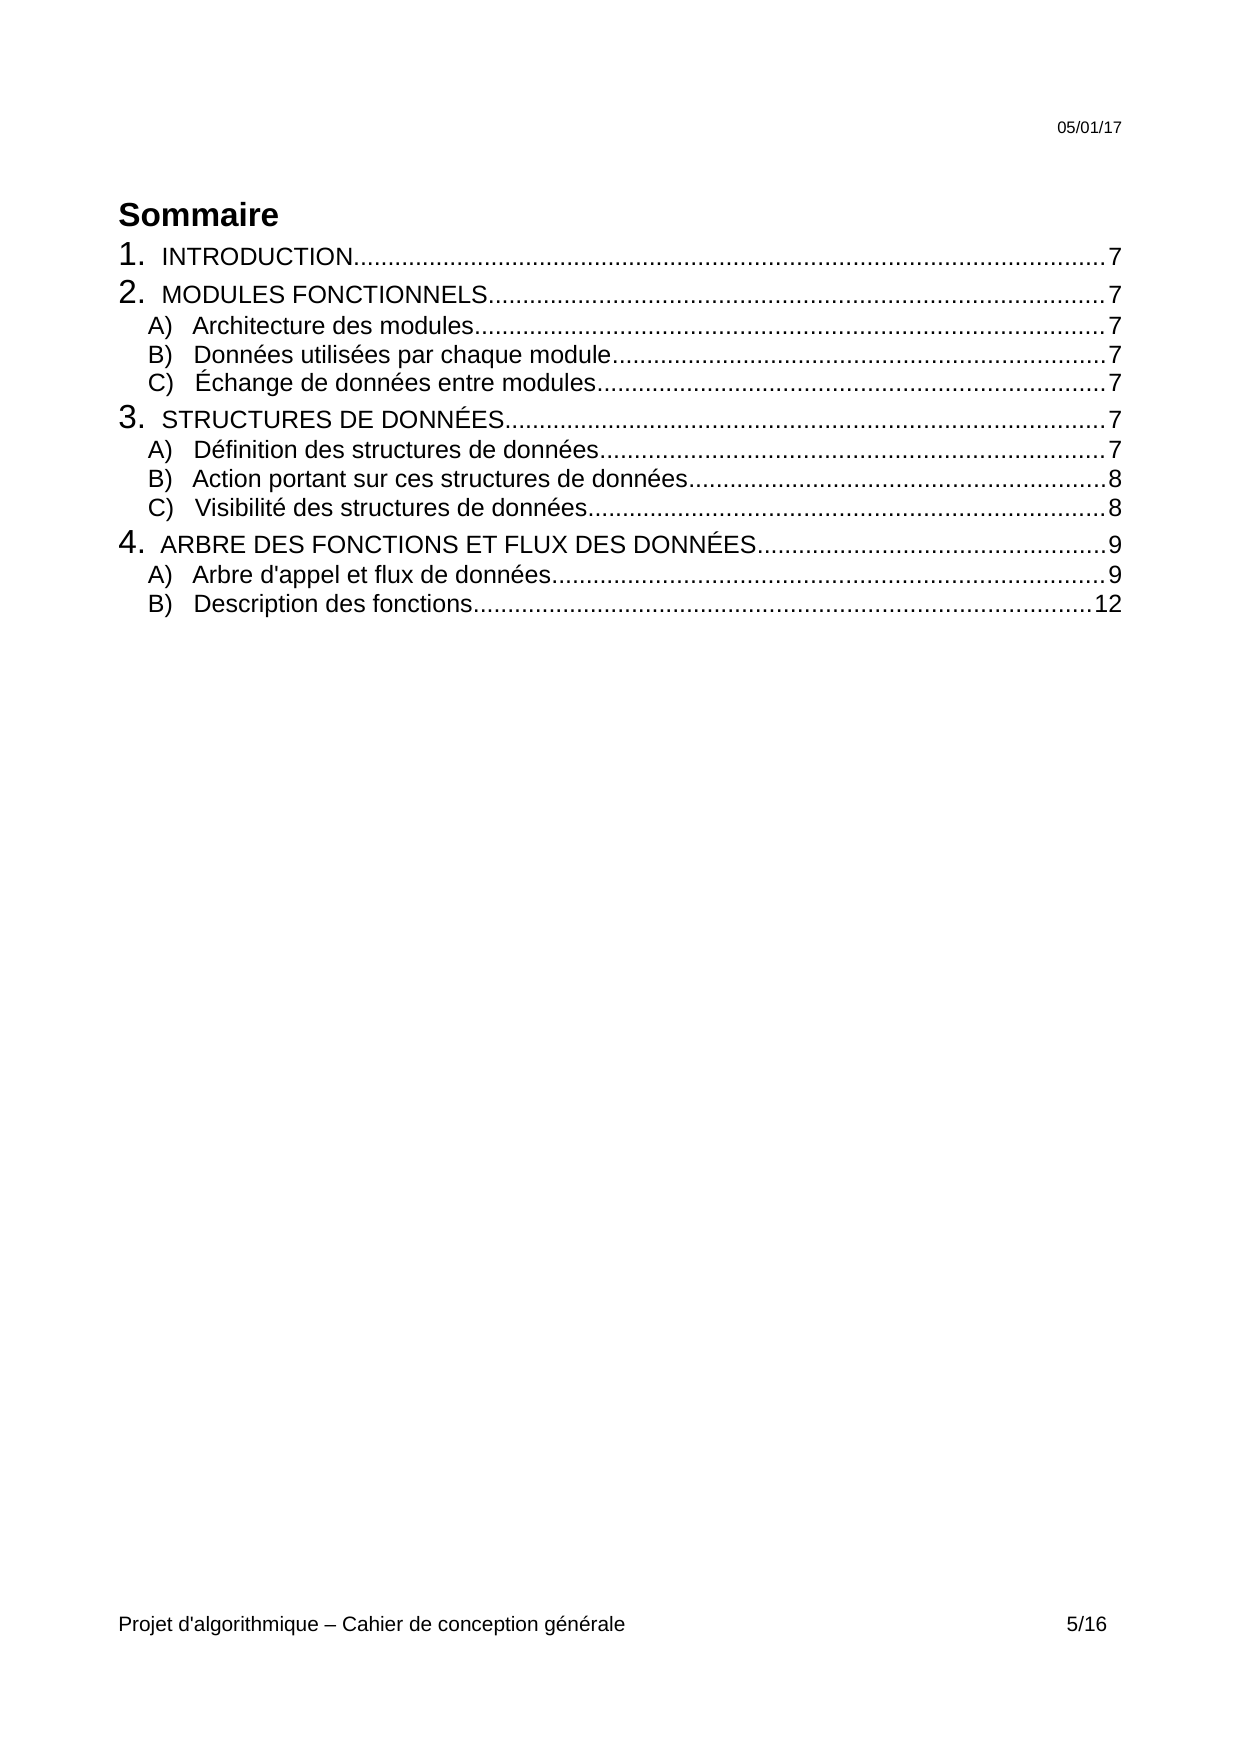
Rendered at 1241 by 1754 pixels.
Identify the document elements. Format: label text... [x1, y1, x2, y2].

subtitle Sommaire [118, 196, 1122, 234]
list INTRODUCTION 7 [118, 234, 1122, 272]
text B) Données utilisées par chaque module 7 [148, 339, 1122, 368]
text B) Action portant sur ces structures de données 8 [148, 464, 1122, 493]
text C) Visibilité des structures de données 8 [148, 493, 1122, 522]
list ARBRE DES FONCTIONS ET FLUX DES DONNÉES 9 [118, 522, 1122, 560]
text B) Description des fonctions 12 [148, 589, 1122, 618]
list MODULES FONCTIONNELS 7 [118, 272, 1122, 311]
list STRUCTURES DE DONNÉES 7 [118, 397, 1122, 436]
text A) Définition des structures de données 7 [148, 436, 1122, 464]
text C) Échange de données entre modules 7 [148, 368, 1122, 397]
text A) Architecture des modules 7 [148, 311, 1122, 339]
text A) Arbre d'appel et flux de données 9 [148, 560, 1122, 589]
